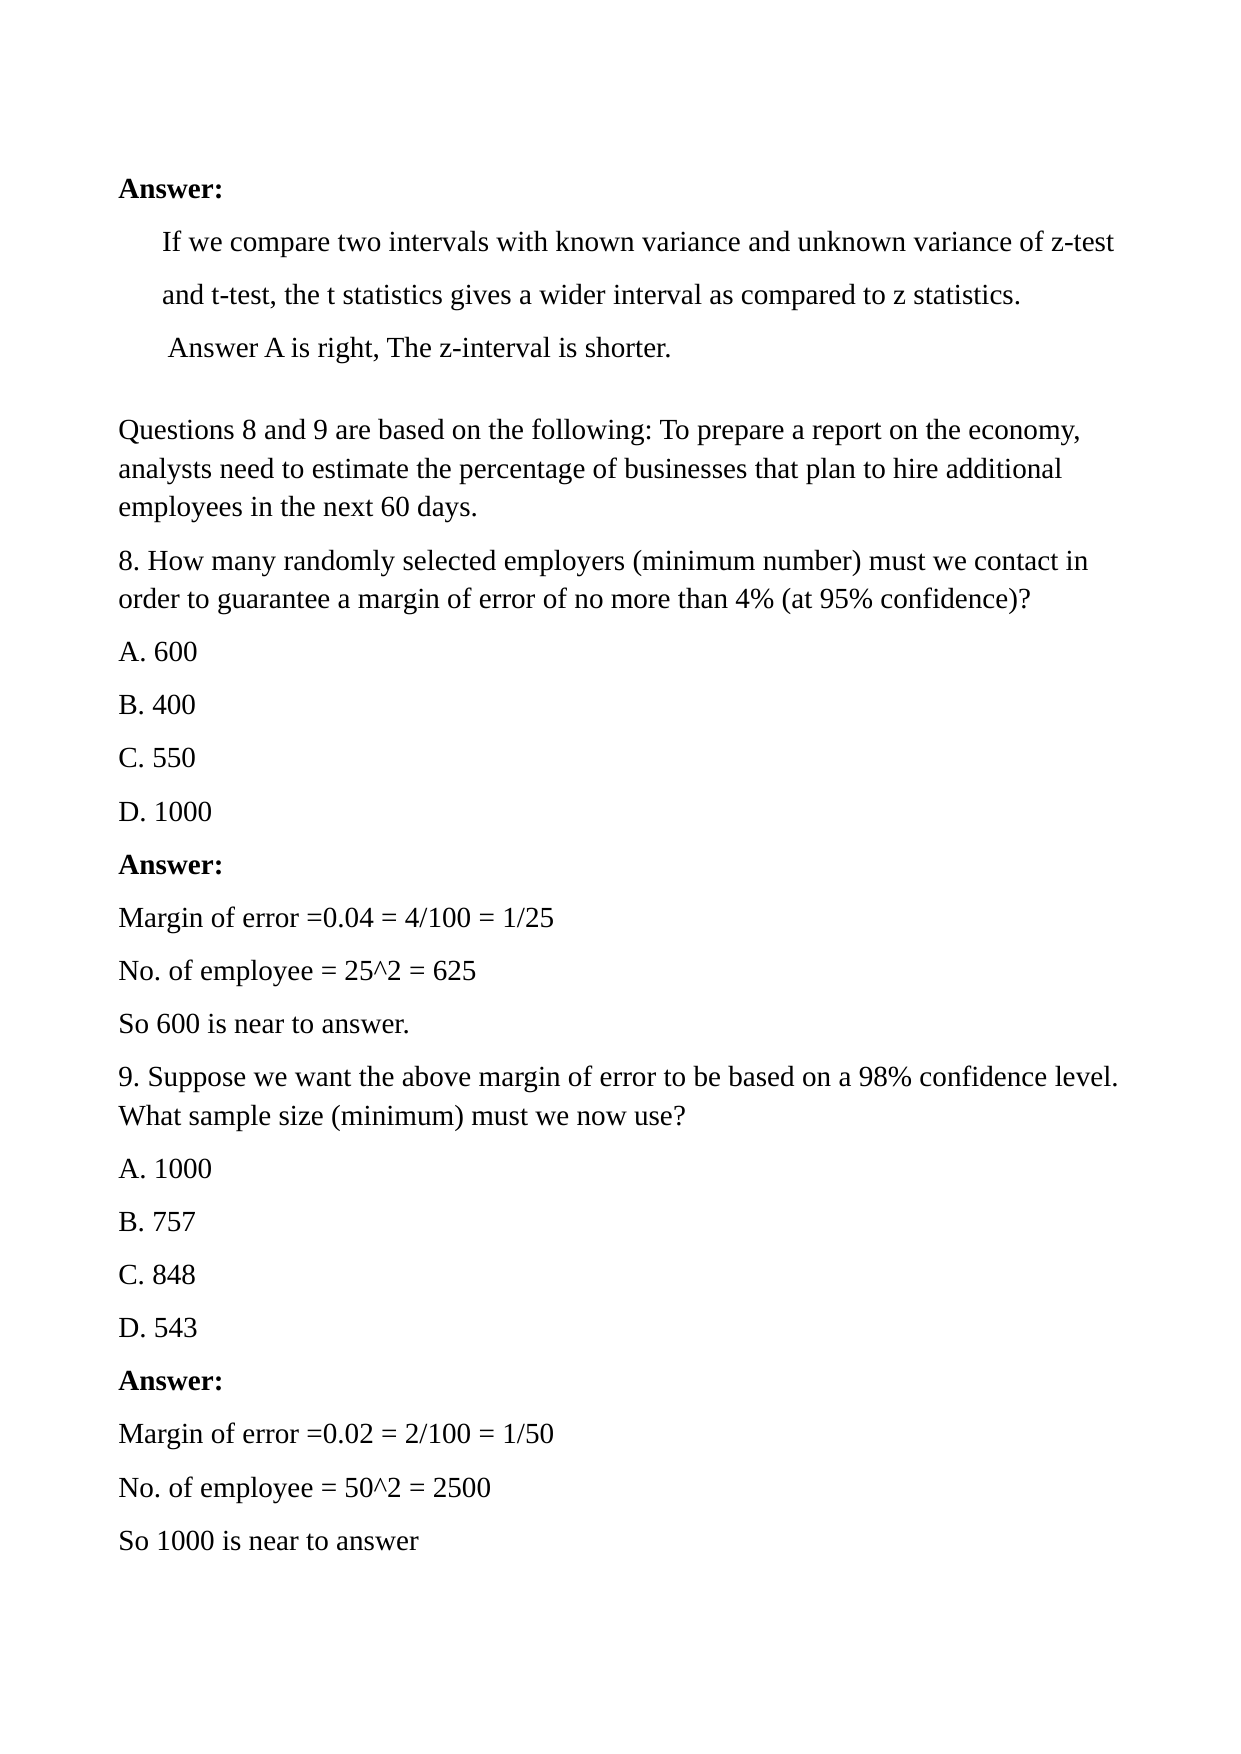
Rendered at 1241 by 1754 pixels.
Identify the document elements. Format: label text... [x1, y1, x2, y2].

text A. 1000 [118, 1151, 1122, 1184]
text If we compare two intervals with known variance and unknown variance of z-test [118, 224, 1122, 258]
text Questions 8 and 9 are based on the following: To prepare a report on the economy, analysts need to estimate the percentage of businesses that plan to hire additional employees in the next 60 days. [118, 412, 1122, 523]
text Margin of error =0.02 = 2/100 = 1/50 [118, 1417, 1122, 1450]
text and t-test, the t statistics gives a wider interval as compared to z statistics. [118, 277, 1122, 311]
text Answer A is right, The z-interval is shorter. [118, 331, 1122, 364]
text A. 600 [118, 634, 1122, 668]
text So 1000 is near to answer [118, 1523, 1122, 1556]
text Answer: [118, 171, 1122, 205]
text 8. How many randomly selected employers (minimum number) must we contact in order to guarantee a margin of error of no more than 4% (at 95% confidence)? [118, 543, 1122, 615]
text C. 848 [118, 1257, 1122, 1291]
text No. of employee = 50^2 = 2500 [118, 1470, 1122, 1503]
text So 600 is near to answer. [118, 1006, 1122, 1040]
text B. 757 [118, 1204, 1122, 1238]
text B. 400 [118, 687, 1122, 721]
text Answer: [118, 1363, 1122, 1397]
text D. 543 [118, 1310, 1122, 1344]
text Answer: [118, 847, 1122, 880]
text C. 550 [118, 741, 1122, 774]
text Margin of error =0.04 = 4/100 = 1/25 [118, 900, 1122, 933]
text D. 1000 [118, 794, 1122, 827]
text No. of employee = 25^2 = 625 [118, 953, 1122, 987]
text 9. Suppose we want the above margin of error to be based on a 98% confidence level. What sample size (minimum) must we now use? [118, 1059, 1122, 1131]
